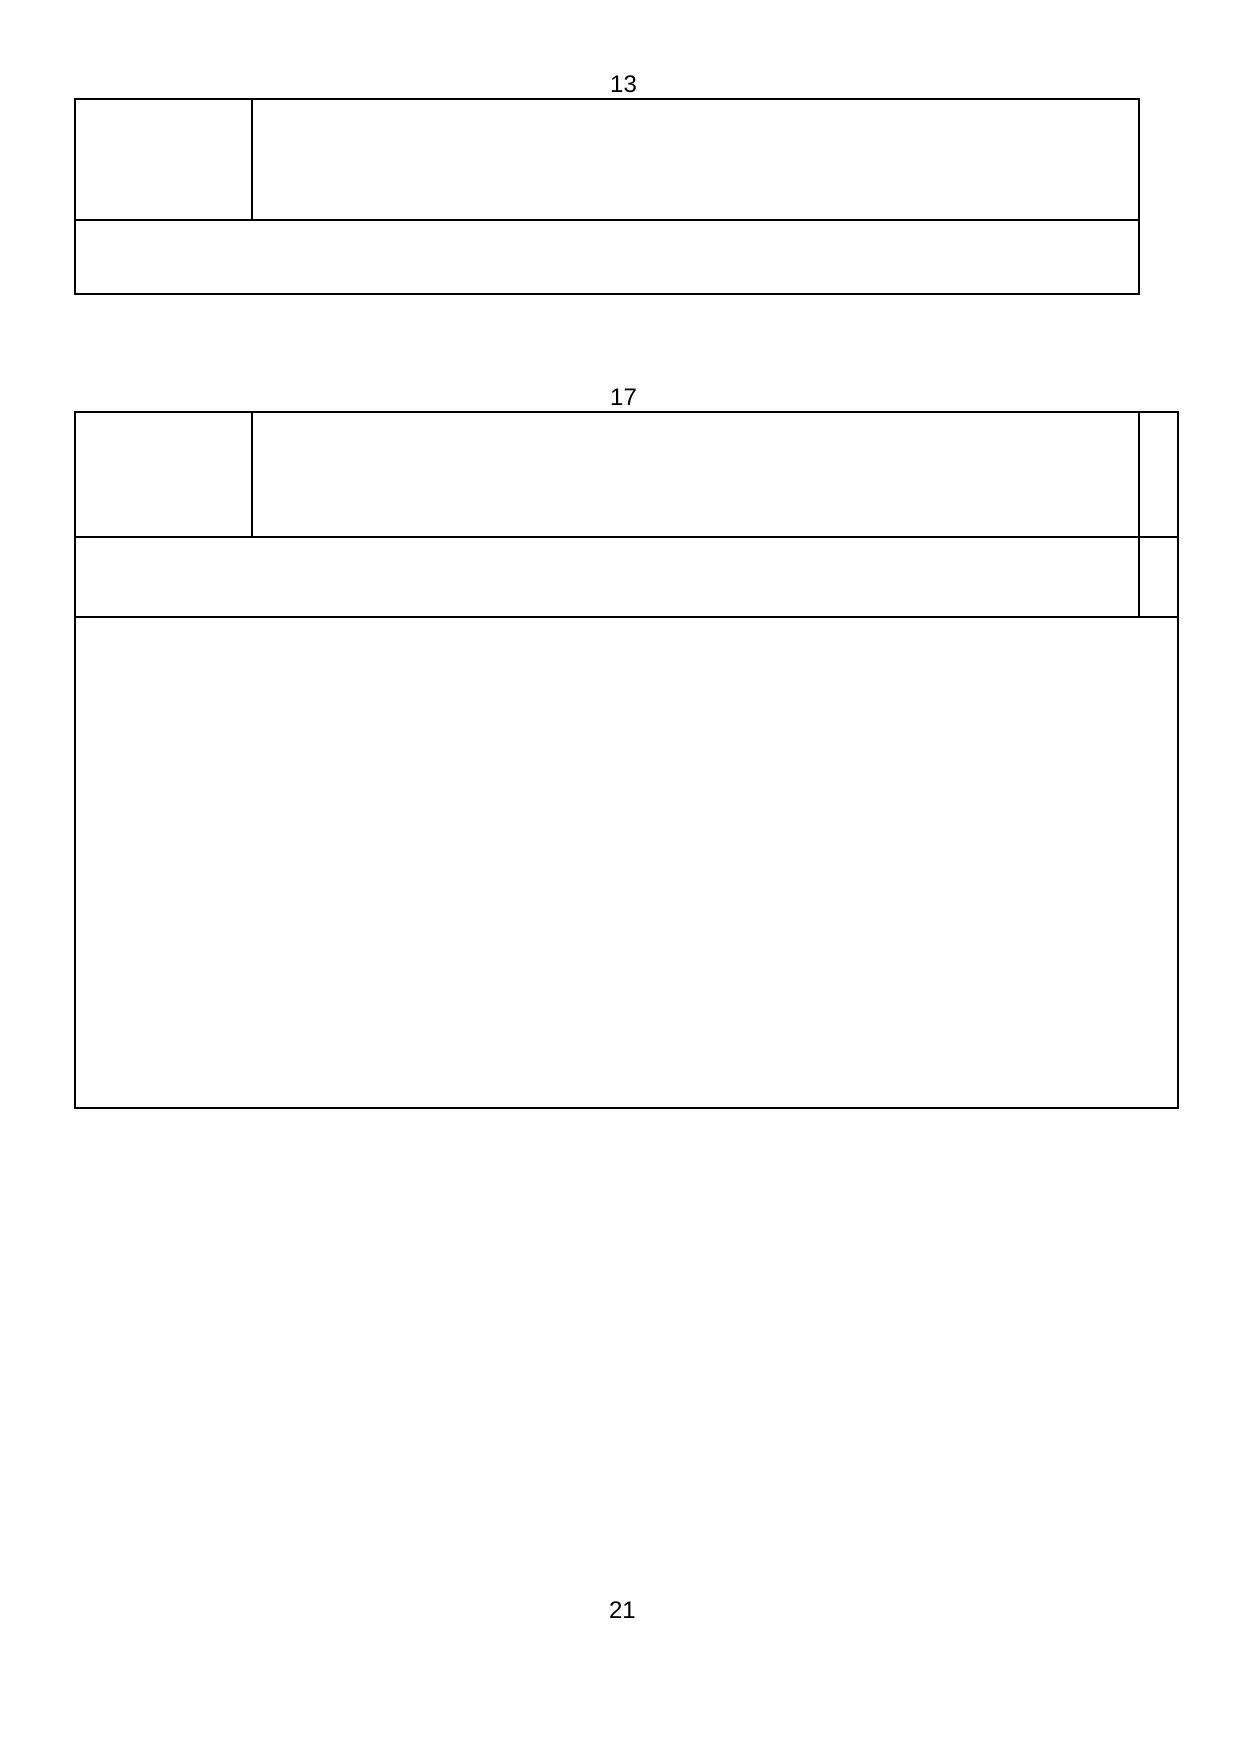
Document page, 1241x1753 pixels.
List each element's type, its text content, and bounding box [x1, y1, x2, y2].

table_header [76, 413, 251, 536]
table_cell [1140, 538, 1177, 616]
table_header [253, 100, 1138, 219]
table_header [253, 413, 1138, 536]
text 13 [610, 70, 1178, 98]
table_cell [76, 538, 1138, 616]
text 17 [610, 383, 1178, 411]
table_header [1140, 413, 1177, 536]
text 21 [609, 1596, 1178, 1623]
table_cell [76, 221, 1138, 293]
table_cell [76, 618, 1177, 1107]
table_header [76, 100, 251, 219]
